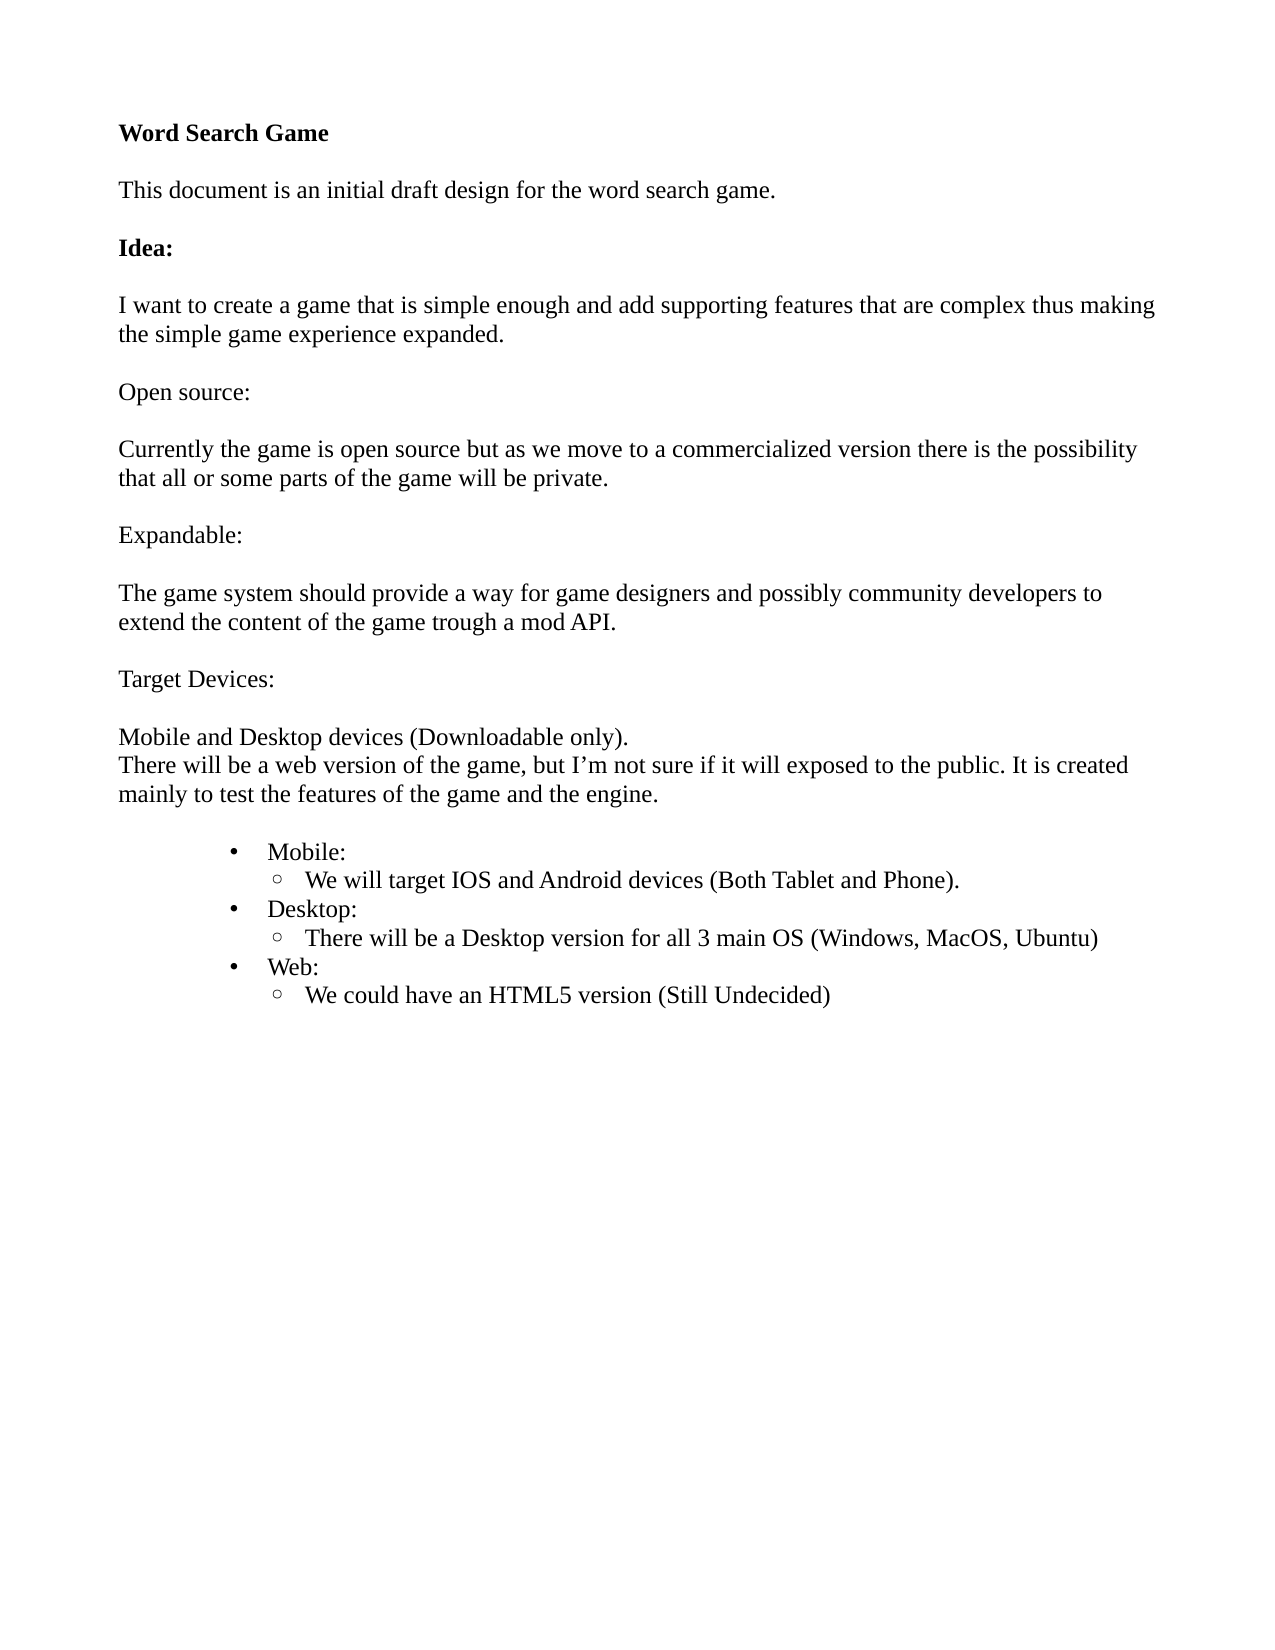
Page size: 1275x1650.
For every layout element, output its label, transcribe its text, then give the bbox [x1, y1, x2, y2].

text The game system should provide a way for game designers and possibly community developers to extend the content of the game trough a mod API. [118, 578, 1157, 636]
list We will target IOS and Android devices (Both Tablet and Phone). [267, 866, 1157, 894]
text Idea: [118, 233, 1157, 262]
text Mobile and Desktop devices (Downloadable only). [118, 722, 1157, 751]
text Word Search Game [118, 118, 1157, 147]
text This document is an initial draft design for the word search game. [118, 176, 1157, 204]
text Target Devices: [118, 664, 1157, 693]
text Currently the game is open source but as we move to a commercialized version there is the possibility that all or some parts of the game will be private. [118, 434, 1157, 492]
list There will be a Desktop version for all 3 main OS (Windows, MacOS, Ubuntu) [267, 923, 1157, 952]
text Open source: [118, 377, 1157, 406]
text I want to create a game that is simple enough and add supporting features that are complex thus making the simple game experience expanded. [118, 291, 1157, 348]
list Desktop: [229, 894, 1157, 923]
text There will be a web version of the game, but I’m not sure if it will exposed to the public. It is created mainly to test the features of the game and the engine. [118, 751, 1157, 808]
list We could have an HTML5 version (Still Undecided) [267, 981, 1157, 1009]
list Mobile: [229, 837, 1157, 866]
list Web: [229, 952, 1157, 981]
text Expandable: [118, 521, 1157, 549]
